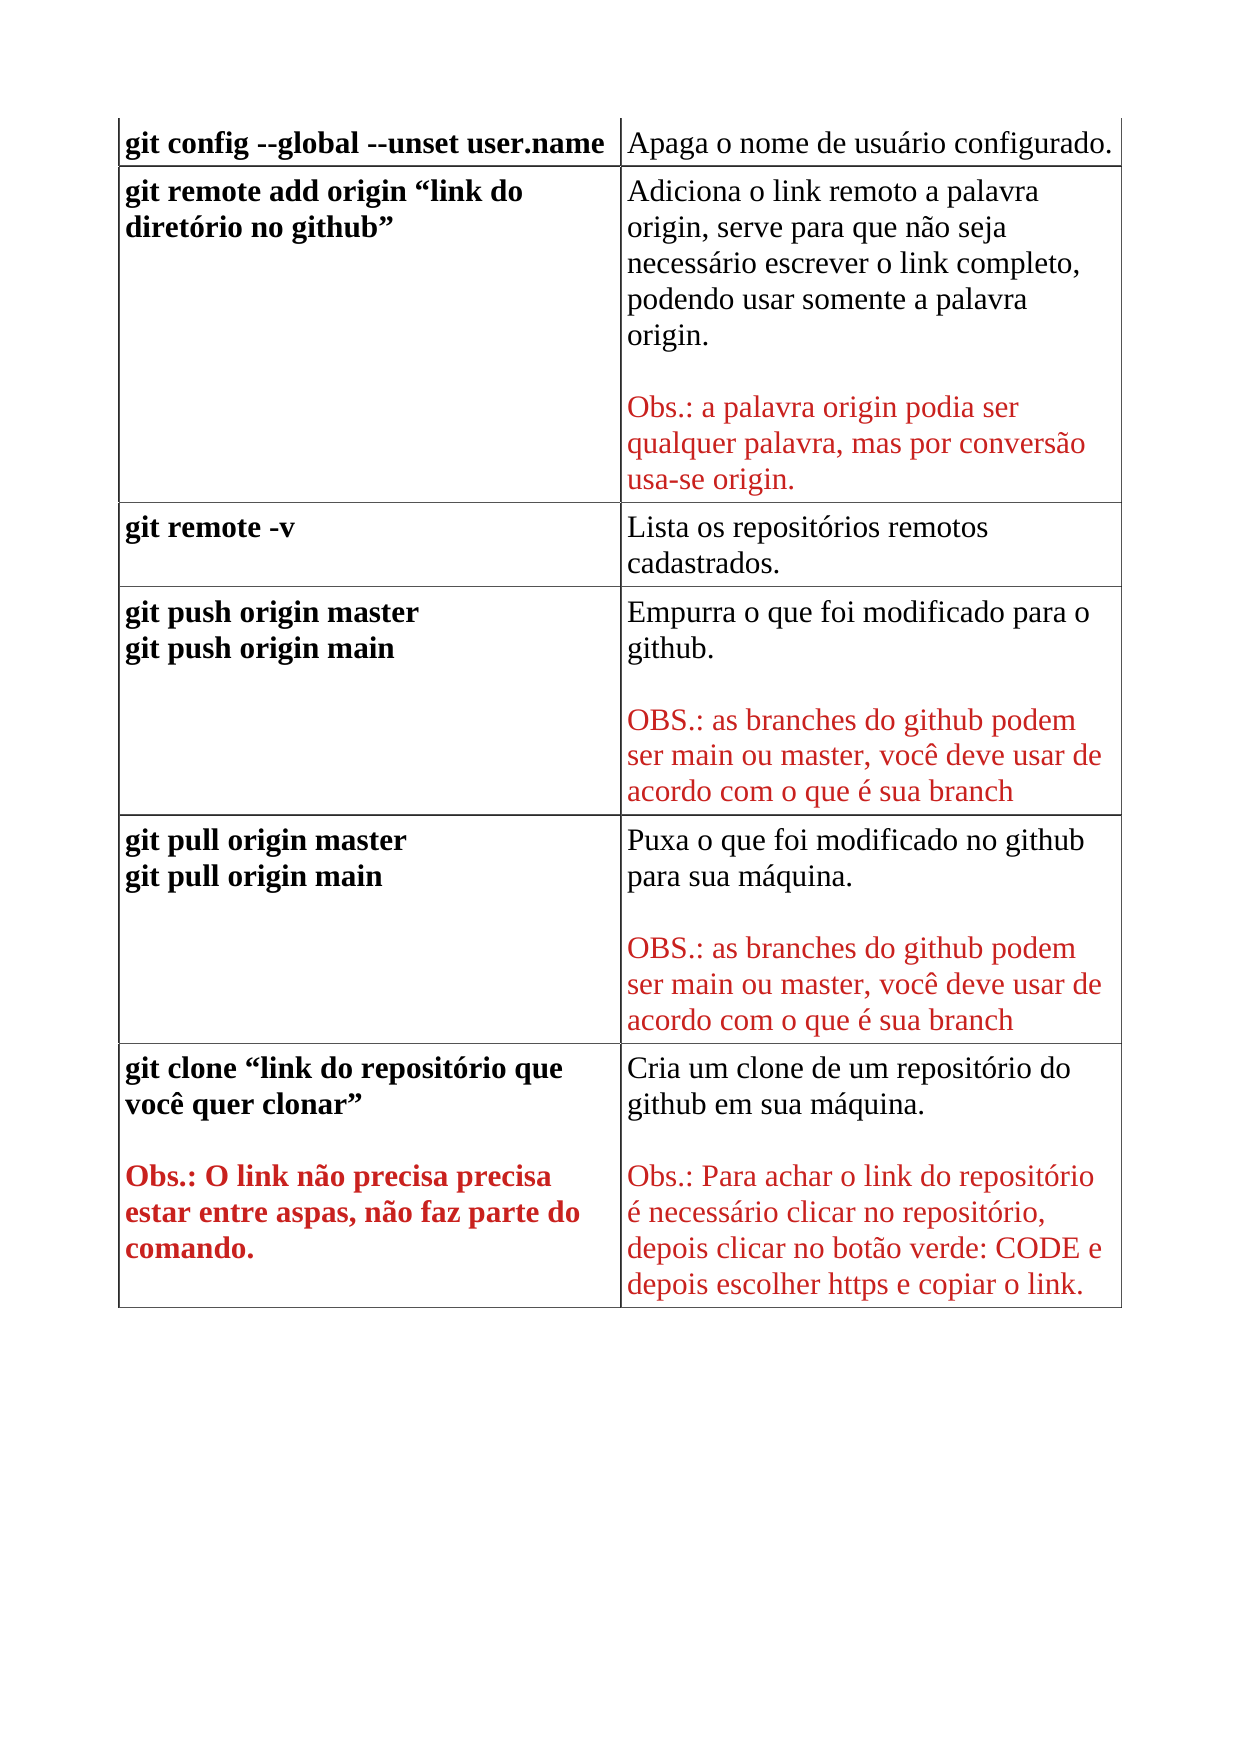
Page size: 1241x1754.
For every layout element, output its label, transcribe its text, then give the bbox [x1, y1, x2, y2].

table_cell git pull origin master git pull origin main [120, 816, 620, 1043]
table_cell Empurra o que foi modificado para o github. OBS.: as branches do github podem ser main ou master, você deve usar de acordo com o que é sua branch [622, 588, 1121, 814]
table_cell git remote add origin “link do diretório no github” [120, 167, 620, 502]
table_cell Apaga o nome de usuário configurado. [622, 118, 1121, 165]
table_cell git clone “link do repositório que você quer clonar” Obs.: O link não precisa precisa estar entre aspas, não faz parte do comando. [120, 1044, 620, 1307]
table_cell git config --global --unset user.name [120, 118, 620, 165]
table_cell git push origin master git push origin main [120, 588, 620, 814]
table_cell Lista os repositórios remotos cadastrados. [622, 503, 1121, 586]
table_cell Puxa o que foi modificado no github para sua máquina. OBS.: as branches do github podem ser main ou master, você deve usar de acordo com o que é sua branch [622, 816, 1121, 1043]
table_cell Adiciona o link remoto a palavra origin, serve para que não seja necessário escrever o link completo, podendo usar somente a palavra origin. Obs.: a palavra origin podia ser qualquer palavra, mas por conversão usa-se origin. [622, 167, 1121, 502]
table_cell git remote -v [120, 503, 620, 586]
table_cell Cria um clone de um repositório do github em sua máquina. Obs.: Para achar o link do repositório é necessário clicar no repositório, depois clicar no botão verde: CODE e depois escolher https e copiar o link. [622, 1044, 1121, 1307]
